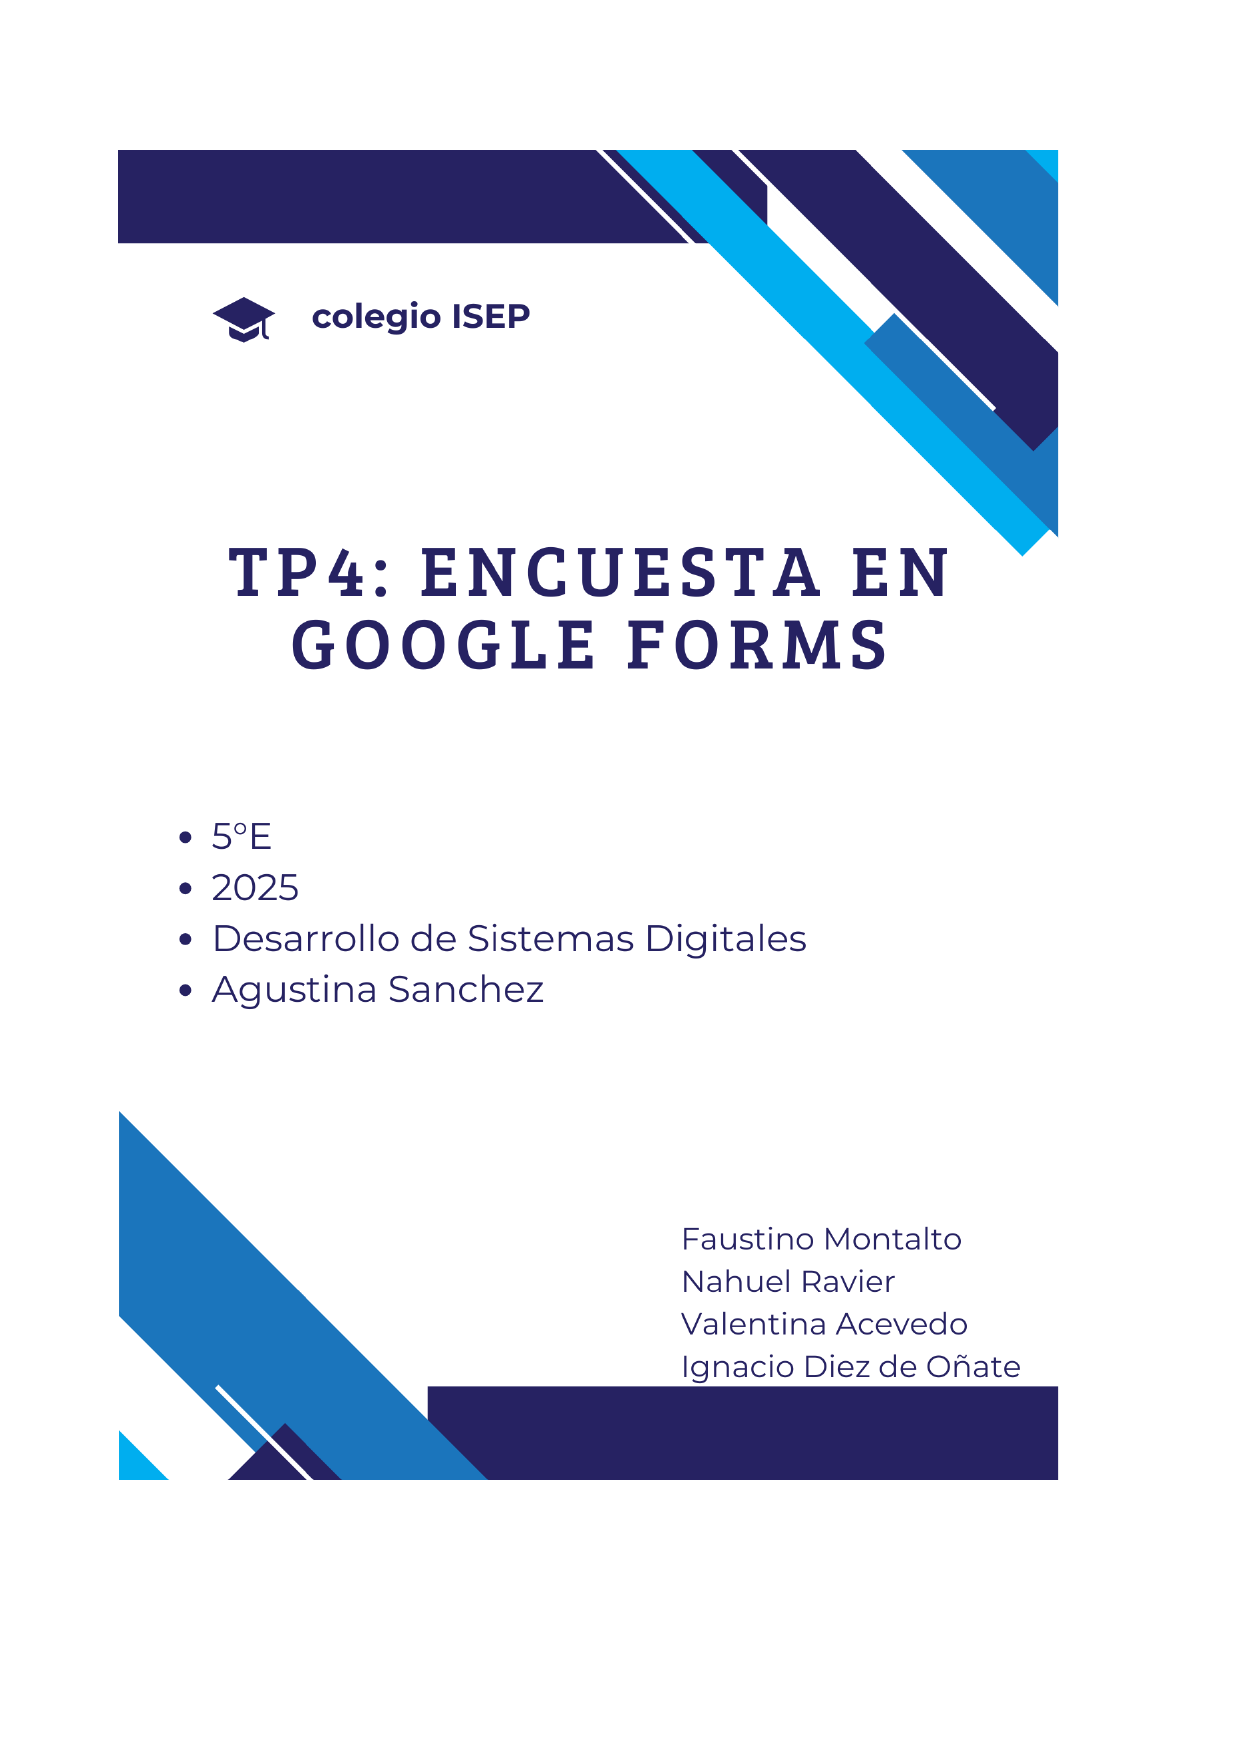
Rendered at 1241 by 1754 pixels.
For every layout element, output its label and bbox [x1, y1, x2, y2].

picture [118, 150, 1059, 1480]
